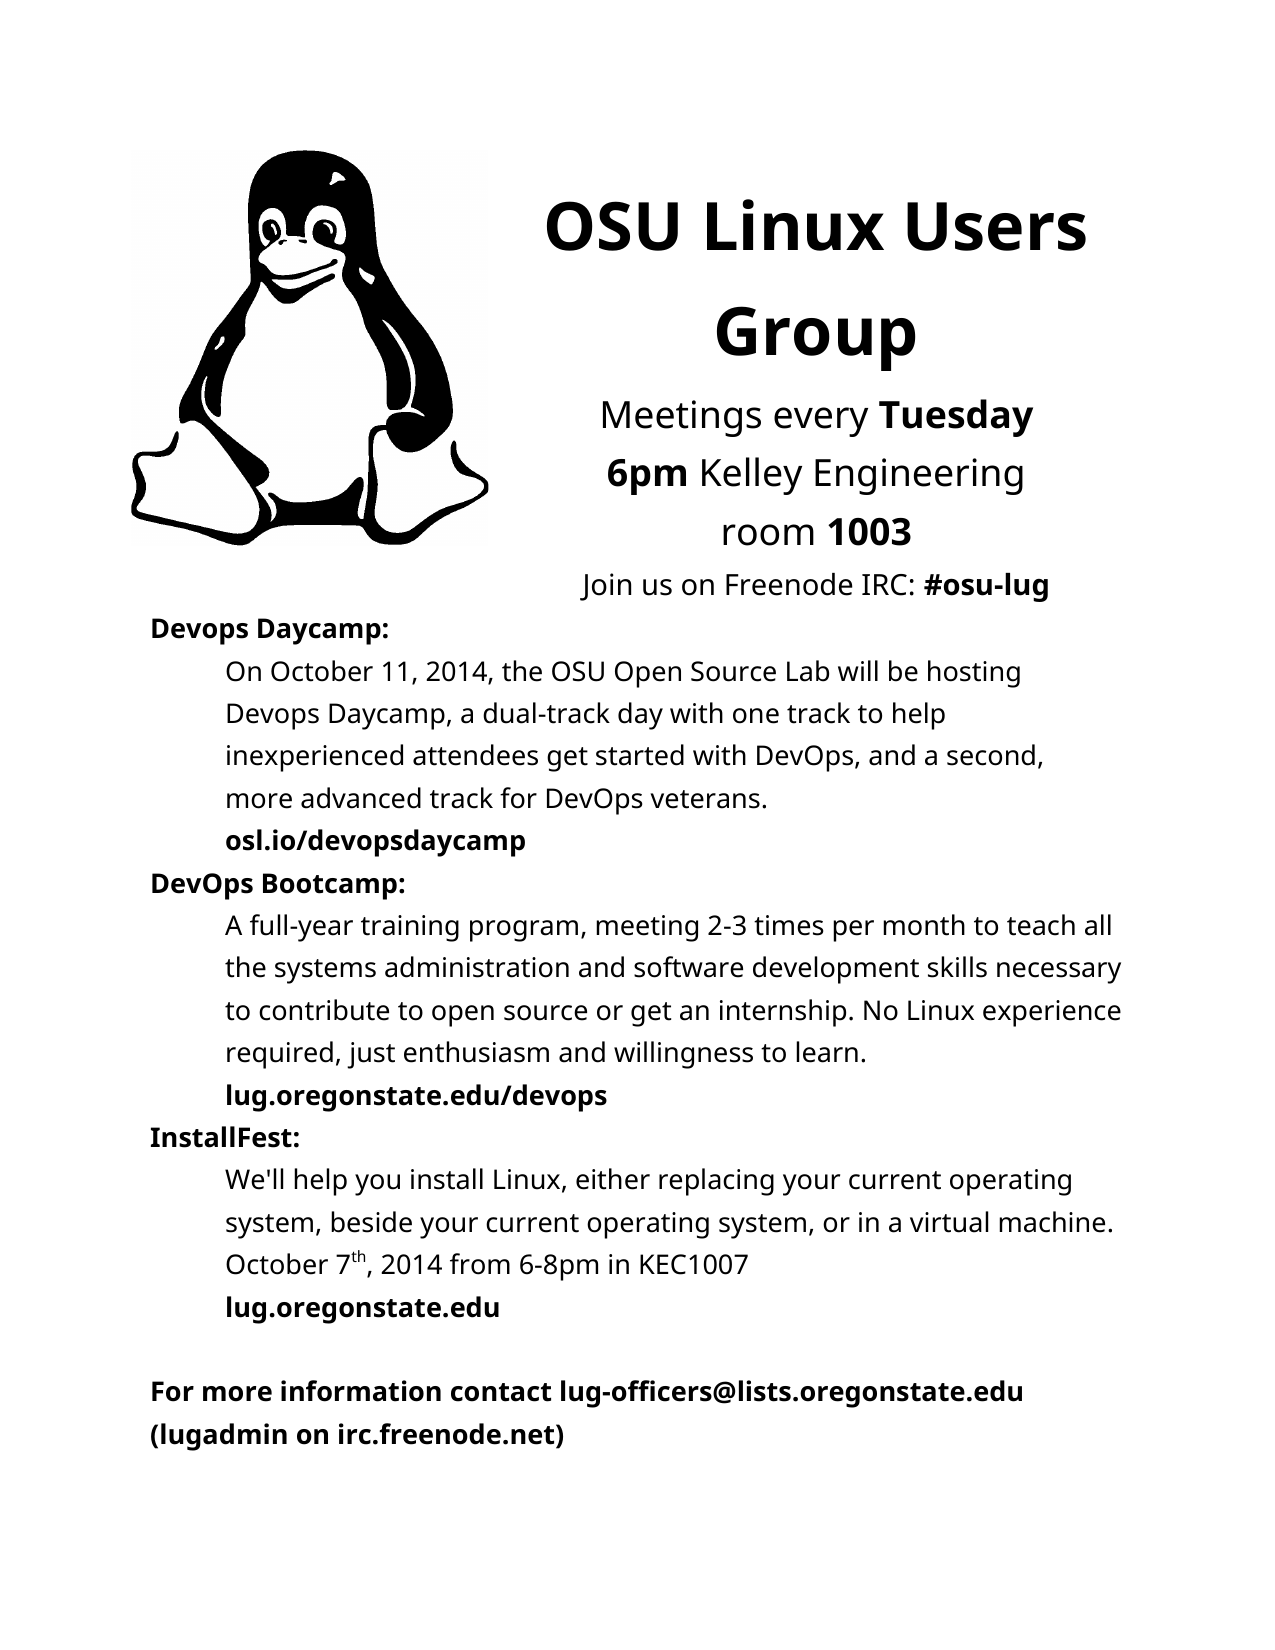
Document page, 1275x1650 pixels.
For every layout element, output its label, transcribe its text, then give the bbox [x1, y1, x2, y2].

text Devops Daycamp: [150, 610, 1125, 647]
text We'll help you install Linux, either replacing your current operating system, beside your current operating system, or in a virtual machine. [225, 1161, 1125, 1240]
text On October 11, 2014, the OSU Open Source Lab will be hosting [150, 652, 1125, 689]
text more advanced track for DevOps veterans. [150, 779, 1125, 816]
text InstallFest: [150, 1118, 1125, 1155]
text For more information contact lug-officers@lists.oregonstate.edu (lugadmin on irc.freenode.net) [150, 1373, 1125, 1452]
text osl.io/devopsdaycamp [150, 822, 1125, 858]
text Meetings every Tuesday [489, 388, 1125, 439]
text 6pm Kelley Engineering [489, 447, 1125, 498]
text room 1003 [150, 505, 1125, 556]
text Join us on Freenode IRC: #osu-lug [150, 564, 1125, 604]
text inexperienced attendees get started with DevOps, and a second, [150, 737, 1125, 774]
text October 7th, 2014 from 6-8pm in KEC1007 [225, 1246, 1125, 1282]
text A full-year training program, meeting 2-3 times per month to teach all the systems administration and software development skills necessary to contribute to open source or get an internship. No Linux experience required, just enthusiasm and willingness to learn. [225, 906, 1125, 1071]
picture [131, 150, 489, 546]
text DevOps Bootcamp: [150, 864, 1125, 901]
text lug.oregonstate.edu/devops [225, 1076, 1125, 1113]
text Devops Daycamp, a dual-track day with one track to help [150, 694, 1125, 731]
text OSU Linux Users Group [489, 179, 1125, 374]
text lug.oregonstate.edu [225, 1288, 1125, 1325]
